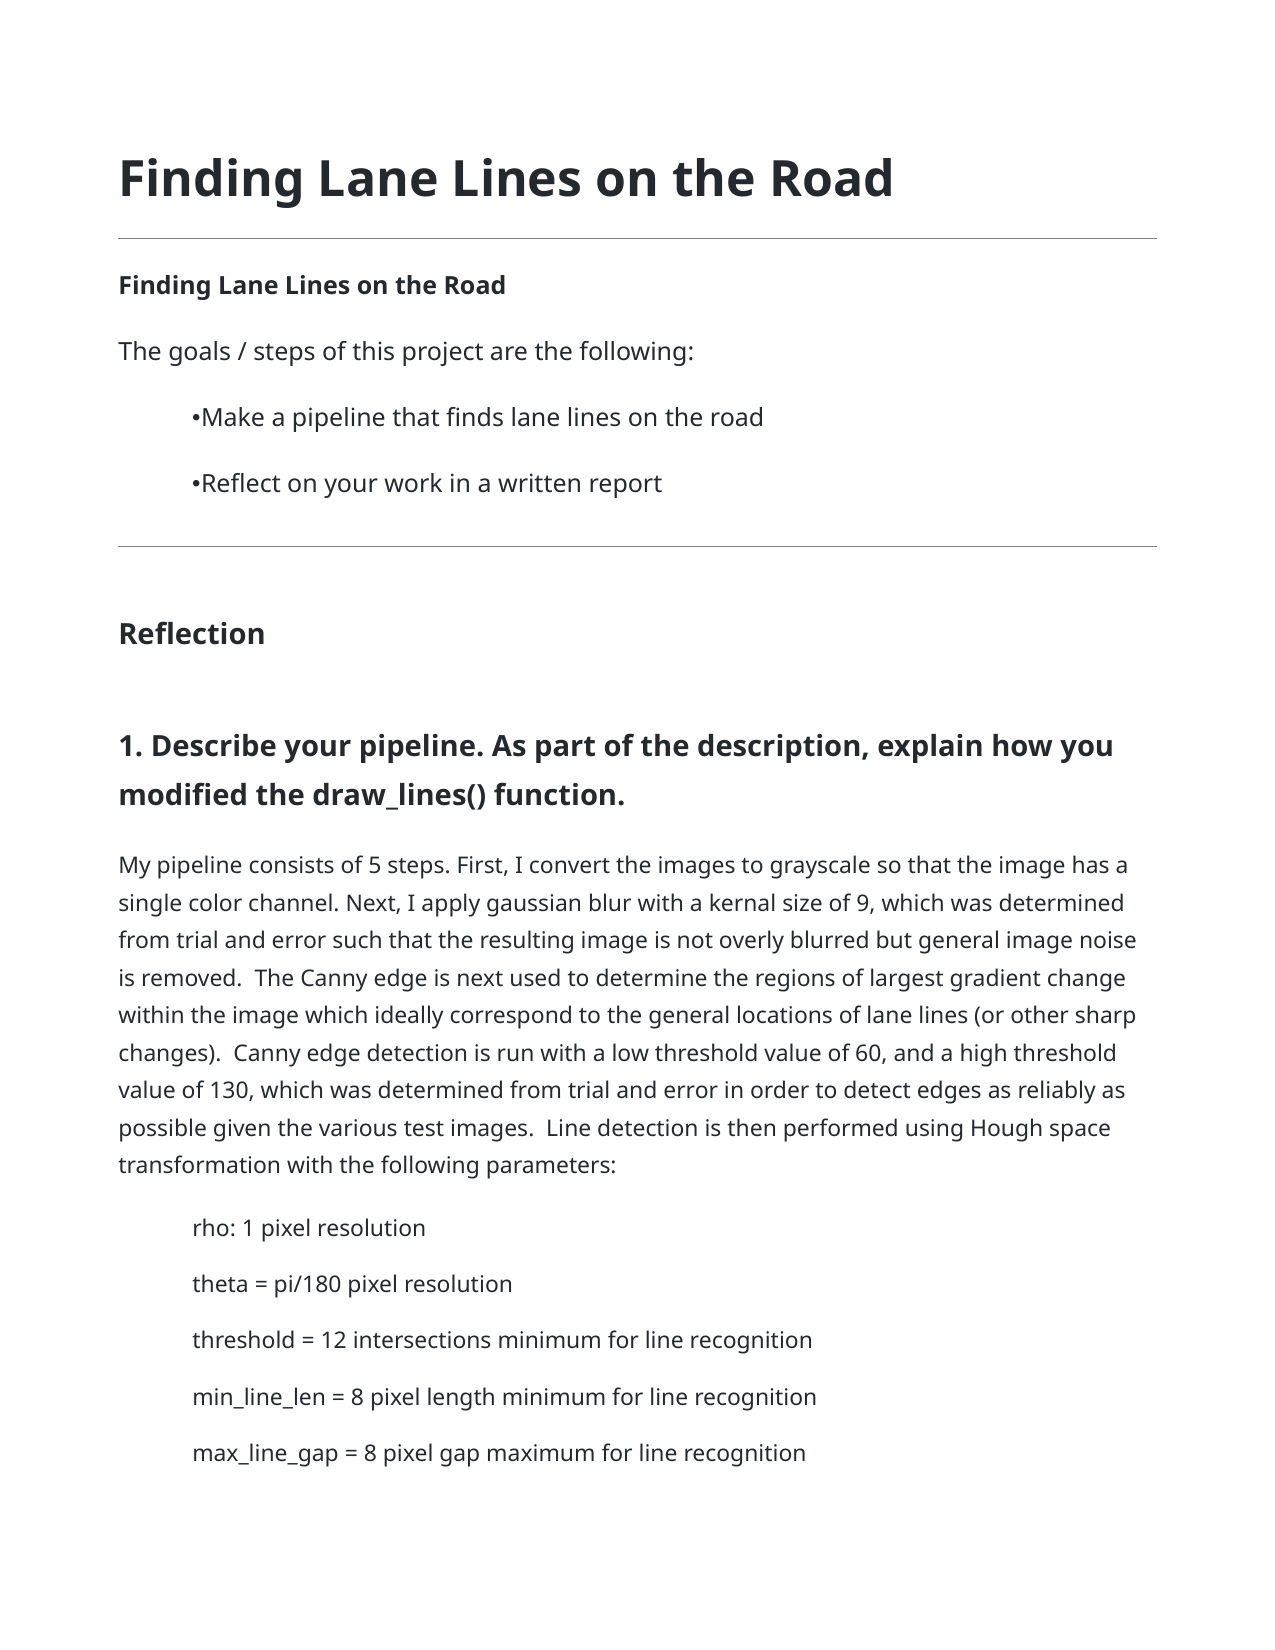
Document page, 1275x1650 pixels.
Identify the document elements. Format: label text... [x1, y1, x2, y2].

subtitle Reflection [118, 613, 1157, 653]
text min_line_len = 8 pixel length minimum for line recognition [118, 1380, 1157, 1412]
text Finding Lane Lines on the Road [118, 268, 1157, 302]
text rho: 1 pixel resolution [118, 1212, 1157, 1243]
subtitle 1. Describe your pipeline. As part of the description, explain how you modified the draw_lines() function. [118, 725, 1157, 814]
text The goals / steps of this project are the following: [118, 334, 1157, 368]
text theta = pi/180 pixel resolution [118, 1268, 1157, 1299]
text threshold = 12 intersections minimum for line recognition [118, 1324, 1157, 1355]
text max_line_gap = 8 pixel gap maximum for line recognition [118, 1437, 1157, 1468]
subtitle Finding Lane Lines on the Road [118, 143, 1157, 211]
list Reflect on your work in a written report [118, 465, 1157, 499]
text My pipeline consists of 5 steps. First, I convert the images to grayscale so that the image has a single color channel. Next, I apply gaussian blur with a kernal size of 9, which was determined from trial and error such that the resulting image is not overly blurred but general image noise is removed. The Canny edge is next used to determine the regions of largest gradient change within the image which ideally correspond to the general locations of lane lines (or other sharp changes). Canny edge detection is run with a low threshold value of 60, and a high threshold value of 130, which was determined from trial and error in order to detect edges as reliably as possible given the various test images. Line detection is then performed using Hough space transformation with the following parameters: [118, 849, 1157, 1180]
list Make a pipeline that finds lane lines on the road [118, 399, 1157, 434]
